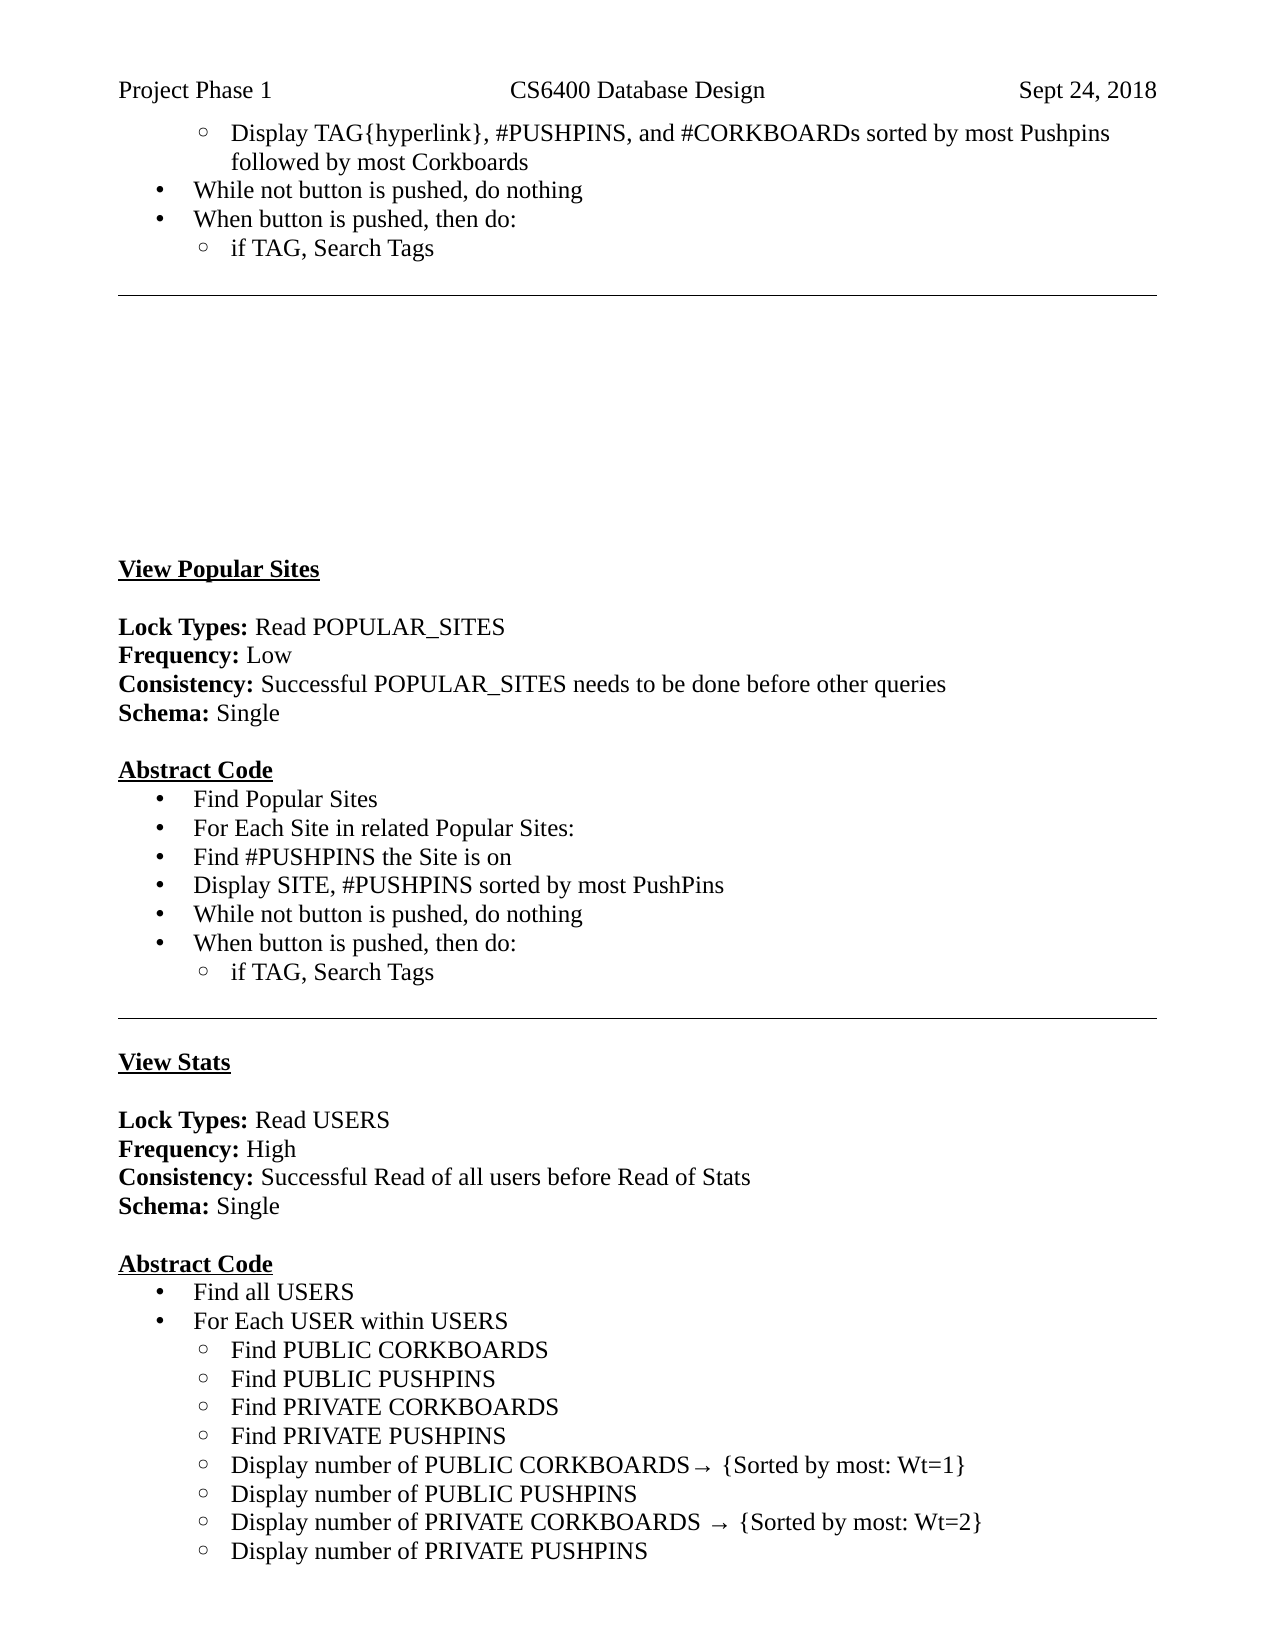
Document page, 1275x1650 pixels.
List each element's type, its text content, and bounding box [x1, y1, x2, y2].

text Schema: Single [118, 1191, 1157, 1220]
list When button is pushed, then do: [156, 928, 1157, 957]
text Schema: Single [118, 698, 1157, 727]
text View Popular Sites [118, 554, 1157, 583]
list For Each Site in related Popular Sites: [156, 813, 1157, 842]
list Display SITE, #PUSHPINS sorted by most PushPins [156, 870, 1157, 899]
list Find PUBLIC CORKBOARDS [193, 1335, 1157, 1364]
text Lock Types: Read POPULAR_SITES [118, 612, 1157, 640]
list When button is pushed, then do: [156, 204, 1157, 233]
list Find PRIVATE PUSHPINS [193, 1421, 1157, 1450]
text Abstract Code [118, 755, 1157, 784]
text Lock Types: Read USERS [118, 1105, 1157, 1134]
list Find PUBLIC PUSHPINS [193, 1364, 1157, 1392]
list Find Popular Sites [156, 784, 1157, 813]
list Find all USERS [156, 1277, 1157, 1306]
list if TAG, Search Tags [193, 233, 1157, 262]
text View Stats [118, 1047, 1157, 1076]
list Display number of PRIVATE CORKBOARDS → {Sorted by most: Wt=2} [193, 1507, 1157, 1536]
text Frequency: High [118, 1134, 1157, 1162]
list Display number of PUBLIC PUSHPINS [193, 1479, 1157, 1507]
list Display TAG{hyperlink}, #PUSHPINS, and #CORKBOARDs sorted by most Pushpins followed by most Corkboards [193, 118, 1157, 176]
list if TAG, Search Tags [193, 957, 1157, 985]
list Find PRIVATE CORKBOARDS [193, 1392, 1157, 1421]
text Consistency: Successful POPULAR_SITES needs to be done before other queries [118, 669, 1157, 698]
text Frequency: Low [118, 640, 1157, 669]
list Display number of PRIVATE PUSHPINS [193, 1536, 1157, 1565]
text Abstract Code [118, 1249, 1157, 1277]
list Display number of PUBLIC CORKBOARDS→ {Sorted by most: Wt=1} [193, 1450, 1157, 1479]
list While not button is pushed, do nothing [156, 176, 1157, 204]
list While not button is pushed, do nothing [156, 899, 1157, 928]
list For Each USER within USERS [156, 1306, 1157, 1335]
text Consistency: Successful Read of all users before Read of Stats [118, 1162, 1157, 1191]
list Find #PUSHPINS the Site is on [156, 842, 1157, 870]
